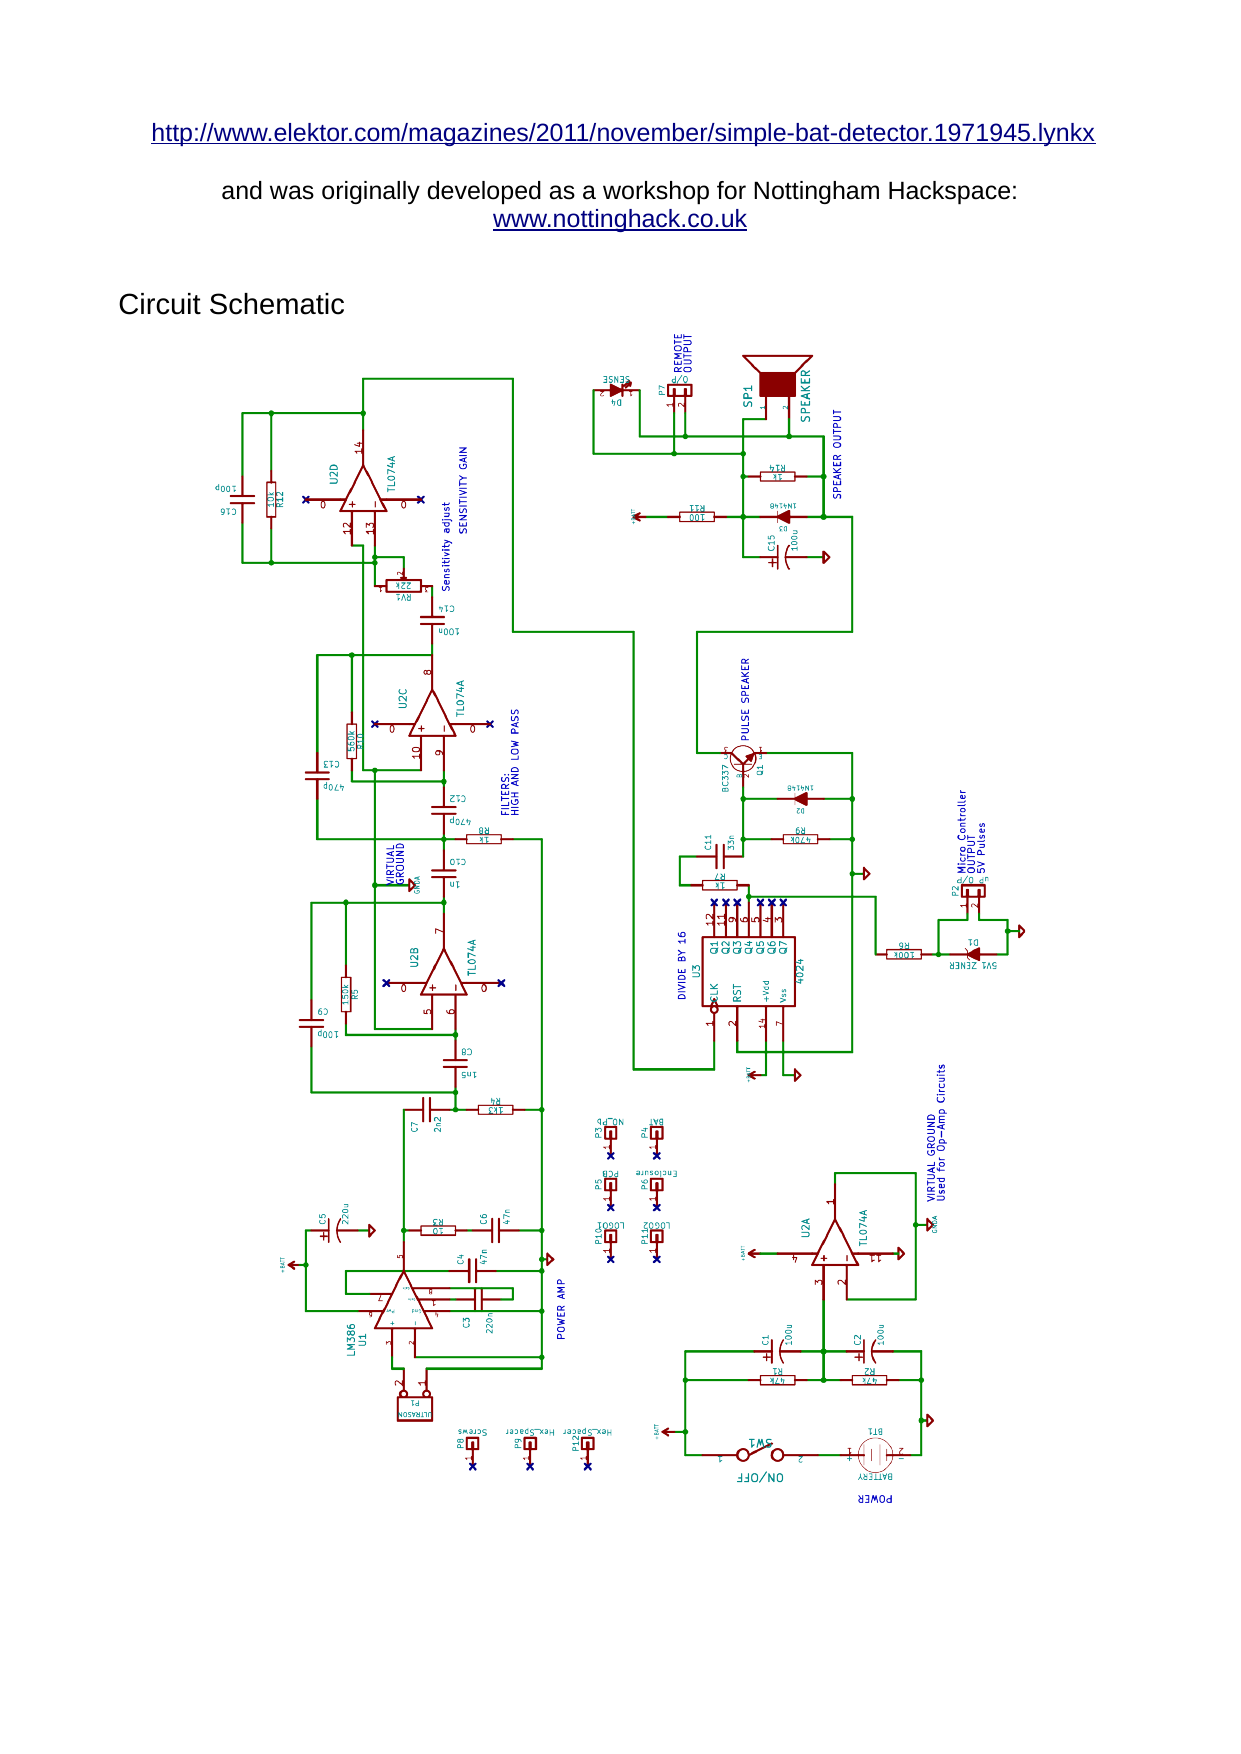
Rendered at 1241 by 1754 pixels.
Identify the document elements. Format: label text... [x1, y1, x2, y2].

text and was originally developed as a workshop for Nottingham Hackspace: www.nottinghack.co.uk [118, 176, 1122, 233]
text http://www.elektor.com/magazines/2011/november/simple-bat-detector.1971945.lynkx [118, 118, 1122, 147]
subtitle Circuit Schematic [118, 287, 1122, 320]
picture [215, 332, 1025, 1503]
